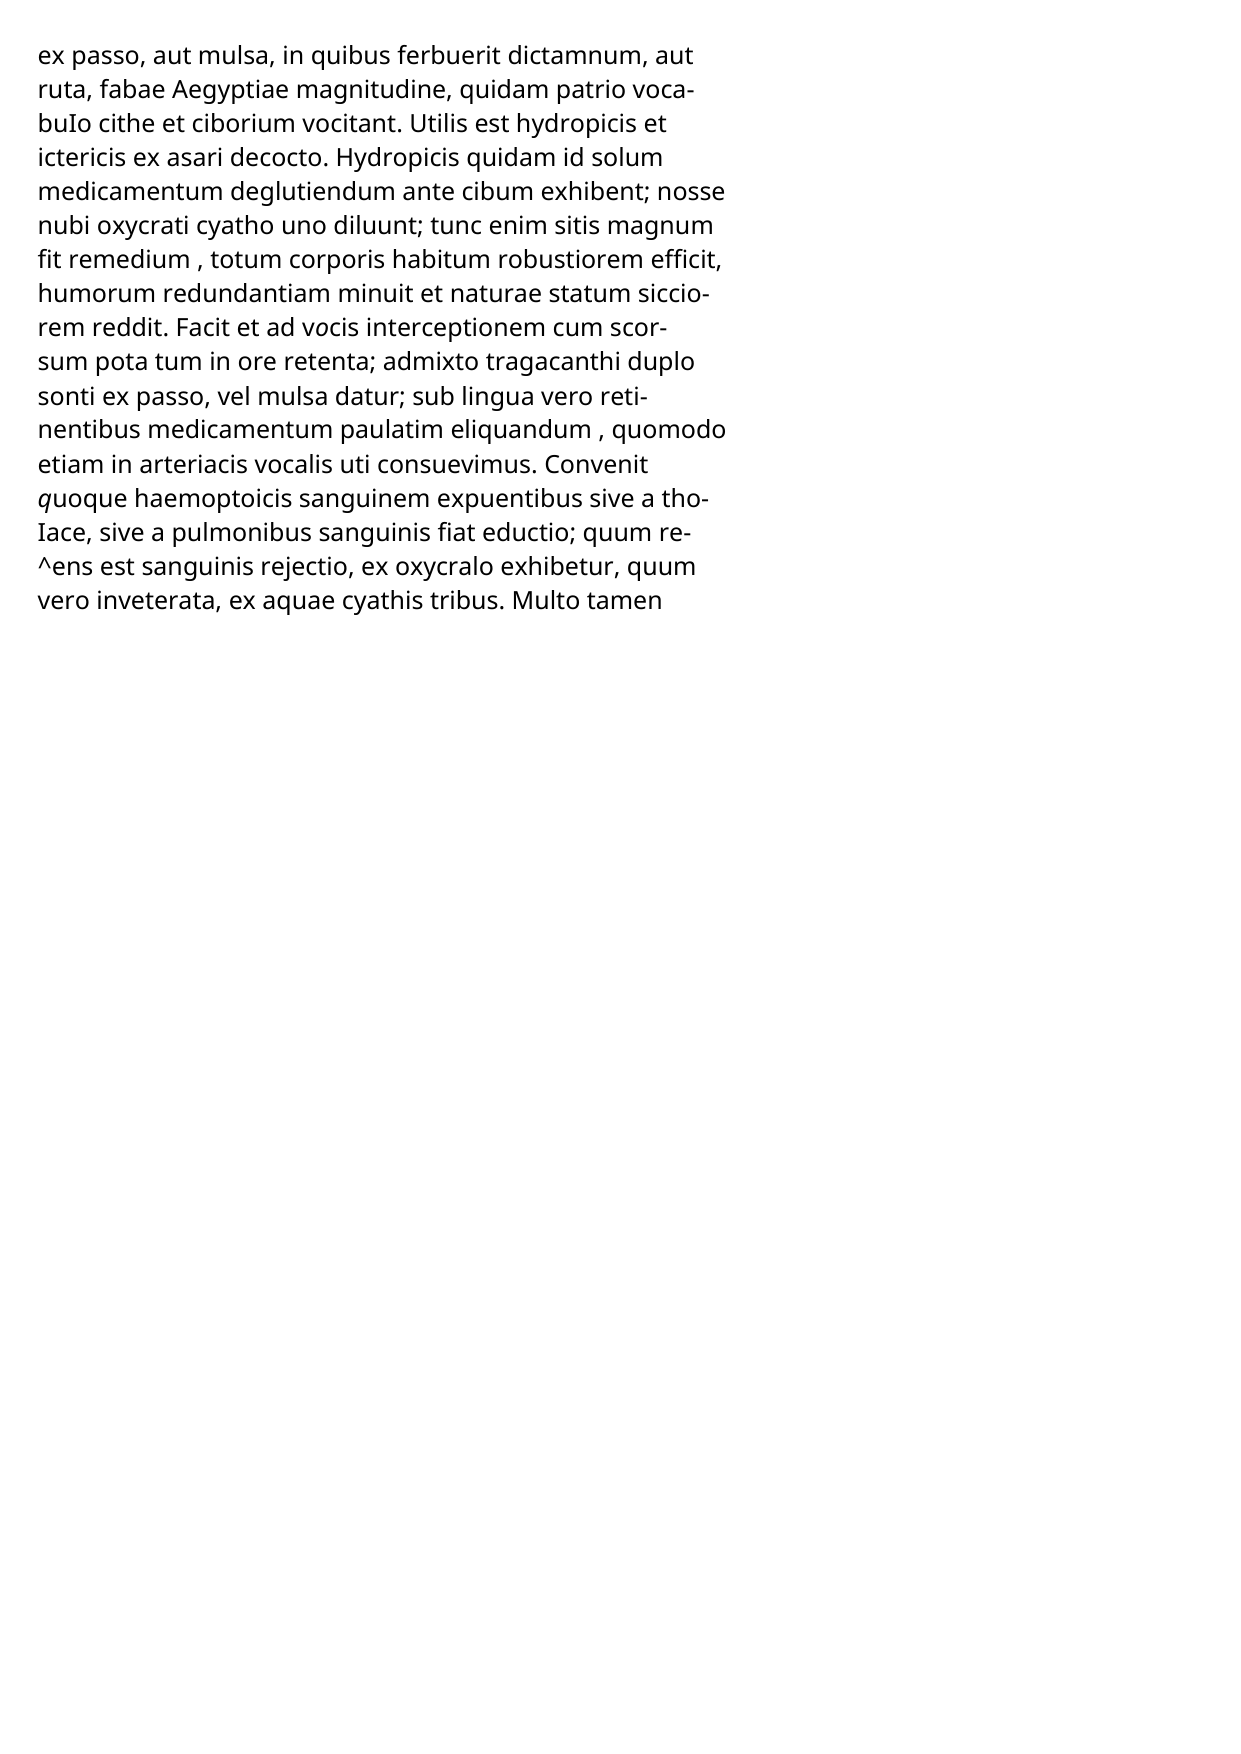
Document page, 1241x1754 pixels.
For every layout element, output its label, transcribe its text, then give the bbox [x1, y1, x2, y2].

text ex passo, aut mulsa, in quibus ferbuerit dictamnum, aut ruta, fabae Aegyptiae magnitudine, quidam patrio voca- buIo cithe et ciborium vocitant. Utilis est hydropicis et ictericis ex asari decocto. Hydropicis quidam id solum medicamentum deglutiendum ante cibum exhibent; nosse nubi oxycrati cyatho uno diluunt; tunc enim sitis magnum fit remedium , totum corporis habitum robustiorem efficit, humorum redundantiam minuit et naturae statum siccio- rem reddit. Facit et ad vocis interceptionem cum scor- sum pota tum in ore retenta; admixto tragacanthi duplo sonti ex passo, vel mulsa datur; sub lingua vero reti- nentibus medicamentum paulatim eliquandum , quomodo etiam in arteriacis vocalis uti consuevimus. Convenit quoque haemoptoicis sanguinem expuentibus sive a tho- Iace, sive a pulmonibus sanguinis fiat eductio; quum re- ^ens est sanguinis rejectio, ex oxycralo exhibetur, quum vero inveterata, ex aquae cyathis tribus. Multo tamen [37, 37, 1203, 617]
